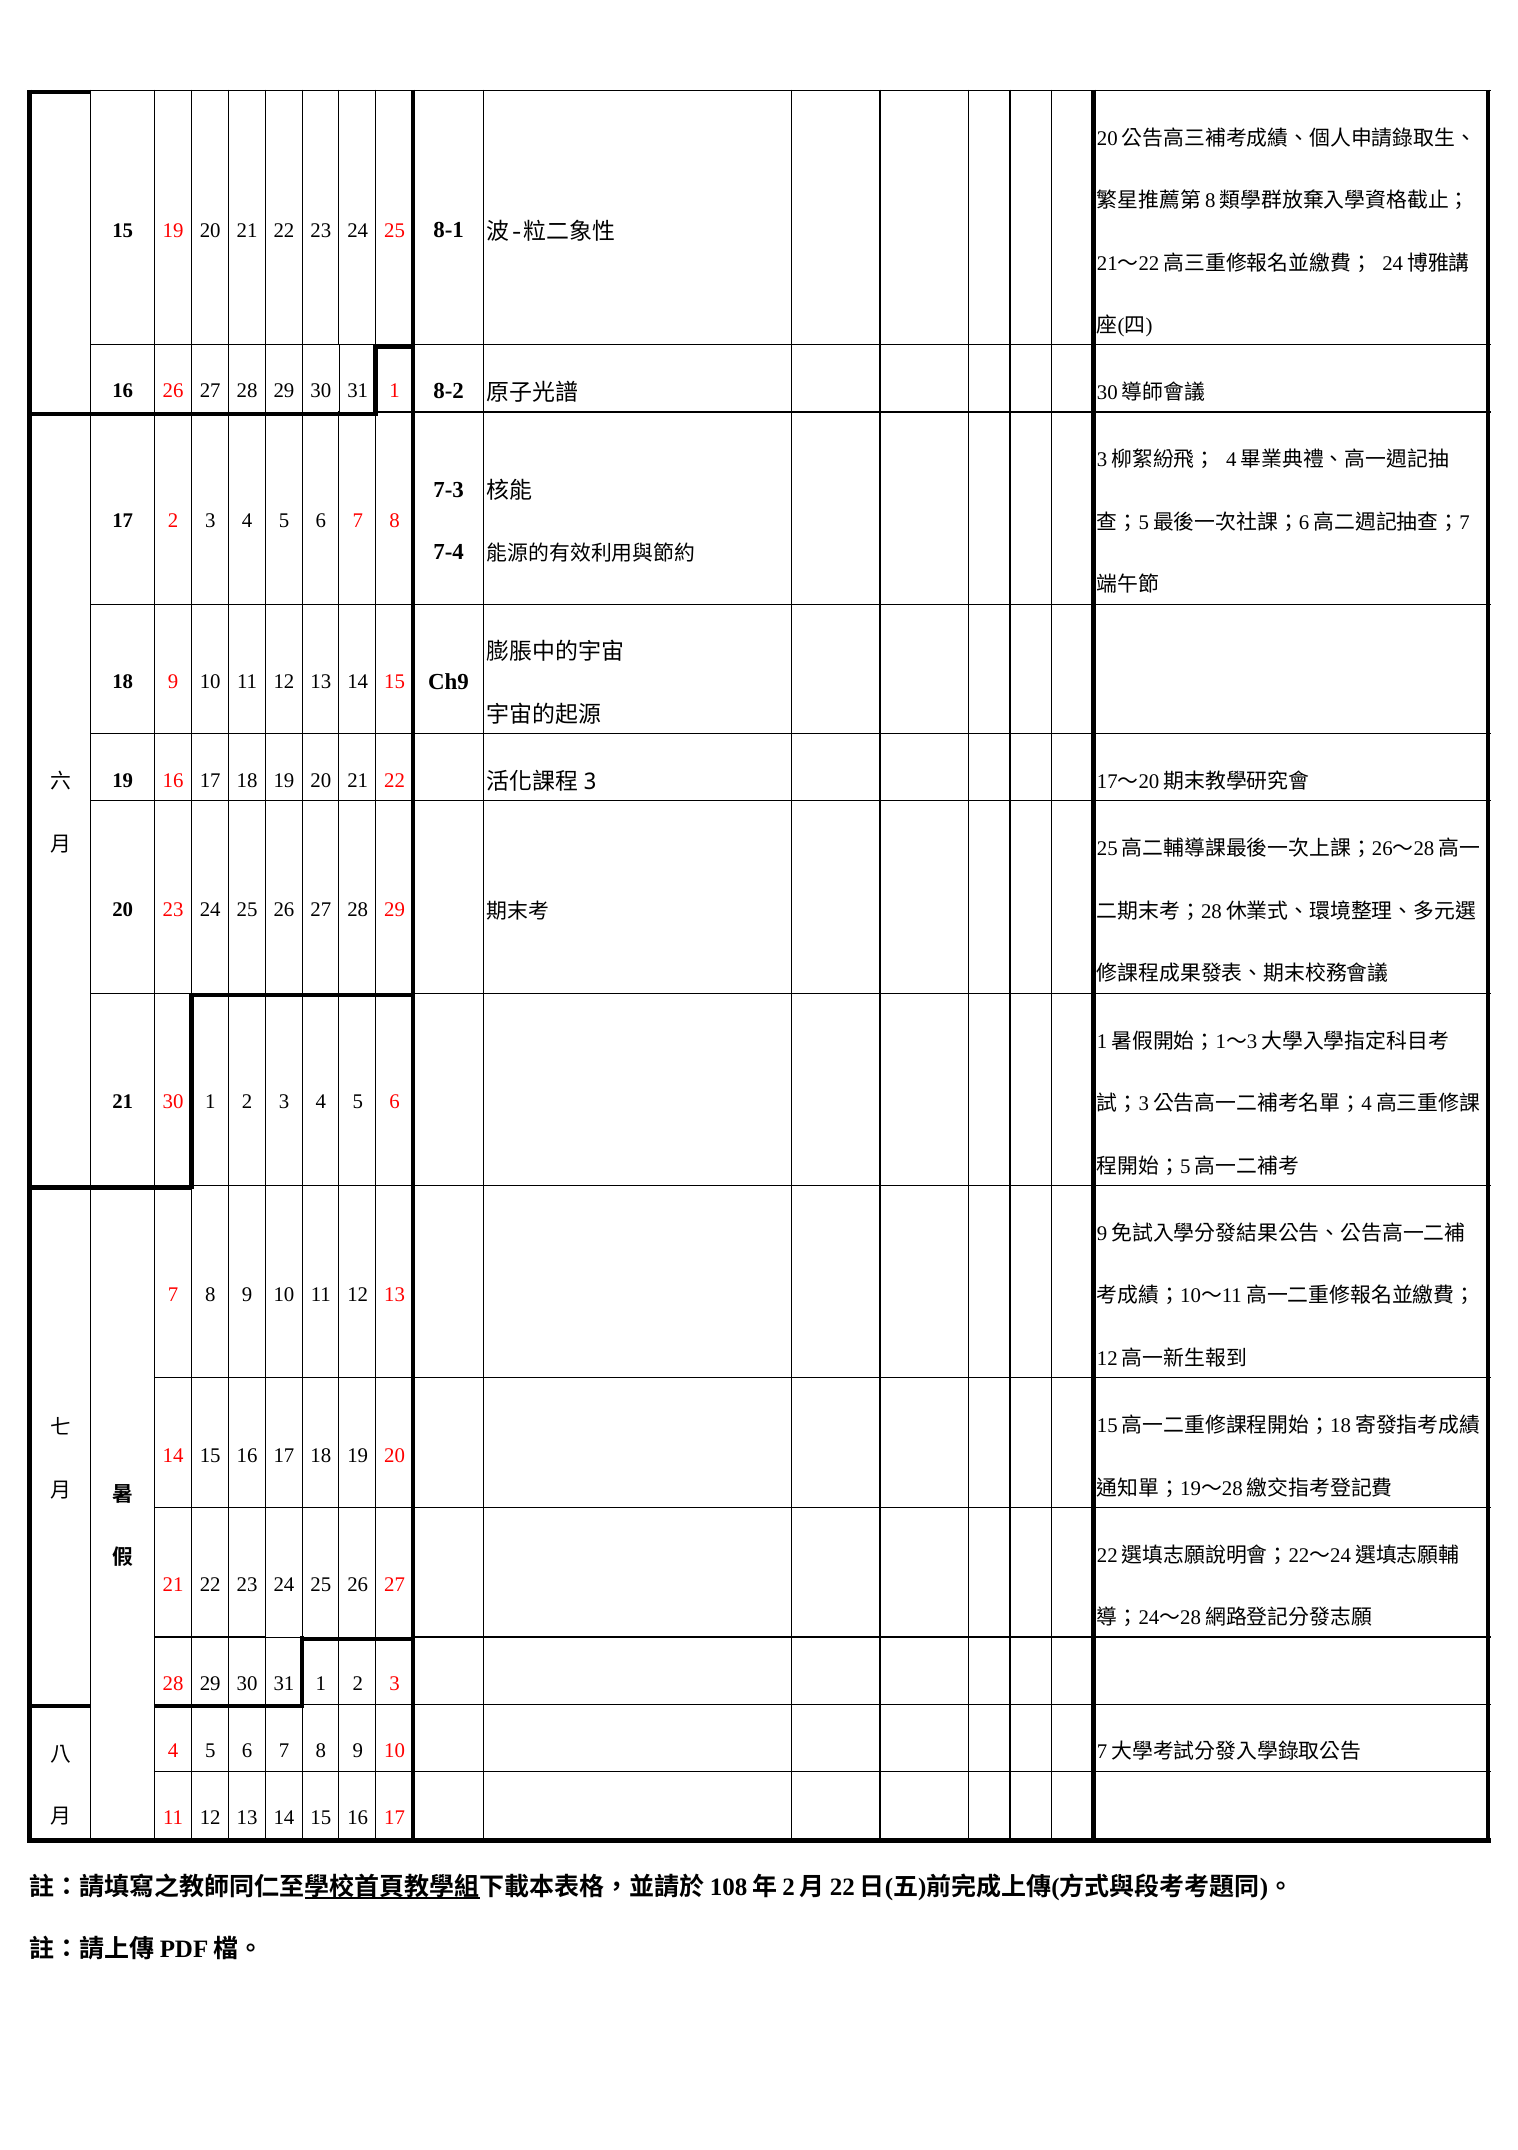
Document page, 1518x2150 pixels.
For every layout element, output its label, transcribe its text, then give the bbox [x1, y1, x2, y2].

table_cell [1011, 801, 1051, 993]
table_cell [1011, 345, 1051, 411]
table_cell 27 [376, 1508, 411, 1636]
table_cell [484, 1378, 791, 1507]
table_cell [881, 413, 968, 603]
table_cell 13 [376, 1186, 411, 1377]
table_cell [1011, 1378, 1051, 1507]
table_cell [1052, 801, 1091, 993]
table_cell 核能 能源的有效利用與節約 [484, 413, 791, 603]
table_cell [1052, 1638, 1091, 1703]
table_cell [1052, 1508, 1091, 1636]
table_cell 28 [339, 801, 375, 993]
table_cell 25 [229, 801, 265, 993]
table_cell [1052, 1772, 1091, 1838]
table_cell Ch9 [415, 605, 483, 733]
table_cell 6 [303, 416, 338, 603]
table_cell 8-2 [415, 345, 483, 411]
table_cell 25 [303, 1508, 338, 1636]
table_cell 26 [155, 345, 191, 411]
table_cell [1052, 734, 1091, 800]
table_cell 29 [376, 801, 411, 993]
table_cell [792, 801, 879, 993]
table_cell 20 [91, 801, 154, 993]
table_cell 1暑假開始；1～3大學入學指定科目考試；3公告高一二補考名單；4高三重修課程開始；5高一二補考 [1096, 994, 1486, 1185]
table_cell [1052, 605, 1091, 733]
table_cell [1011, 605, 1051, 733]
table_cell [881, 1772, 968, 1838]
table_cell [1052, 1705, 1091, 1771]
table_cell 3 [376, 1641, 411, 1703]
table_cell [792, 345, 879, 411]
table_cell 27 [192, 345, 228, 411]
table_cell [792, 91, 879, 344]
table_cell 25 [376, 91, 411, 344]
table_cell [1052, 1186, 1091, 1377]
table_cell 暑 假 [91, 1190, 154, 1838]
table_cell [484, 1772, 791, 1838]
table_cell [969, 1378, 1009, 1507]
table_cell [415, 1508, 483, 1636]
table_cell 9 [229, 1186, 265, 1377]
table_cell [969, 1186, 1009, 1377]
table_cell 23 [155, 801, 191, 993]
table_cell [484, 1186, 791, 1377]
table_cell [792, 605, 879, 733]
table_cell 29 [192, 1638, 228, 1703]
table_cell 8 [192, 1186, 228, 1377]
table_cell 1 [304, 1641, 338, 1703]
table_cell 23 [303, 91, 338, 344]
table_cell 原子光譜 [484, 345, 791, 411]
table_cell 24 [192, 801, 228, 993]
table_cell 30 [155, 994, 189, 1185]
table_cell [1011, 91, 1051, 344]
table_cell [969, 345, 1009, 411]
table_cell 12 [266, 605, 302, 733]
table_cell 16 [339, 1772, 375, 1838]
table_cell [415, 734, 483, 800]
table_cell 4 [155, 1708, 191, 1771]
table_cell [881, 1186, 968, 1377]
table_cell [969, 734, 1009, 800]
table_cell 30 [229, 1638, 265, 1703]
table_cell 膨脹中的宇宙 宇宙的起源 [484, 605, 791, 733]
table_cell 5 [339, 997, 375, 1185]
table_cell 31 [340, 345, 373, 411]
table_cell [415, 1378, 483, 1507]
table_cell 2 [339, 1641, 375, 1703]
table_cell [484, 1638, 791, 1703]
table_cell [1011, 1705, 1051, 1771]
table_cell 10 [376, 1705, 411, 1771]
table_cell [1052, 345, 1091, 411]
table_cell 24 [339, 91, 375, 344]
table_cell 6 [376, 997, 411, 1185]
table_cell 15高一二重修課程開始；18寄發指考成績通知單；19～28繳交指考登記費 [1096, 1378, 1486, 1507]
table_cell 21 [91, 994, 154, 1185]
table_cell 1 [194, 997, 228, 1185]
table_cell 8 [303, 1705, 338, 1771]
table_cell [1096, 1638, 1486, 1703]
table_cell [1011, 1638, 1051, 1703]
table_cell 5 [192, 1708, 228, 1771]
table_cell 21 [229, 91, 265, 344]
table_cell 19 [155, 91, 191, 344]
table_cell 22 [376, 734, 411, 800]
table_cell [1096, 605, 1486, 733]
table_cell [1011, 1186, 1051, 1377]
table_cell 31 [266, 1638, 300, 1703]
table_cell 17 [266, 1378, 302, 1507]
table_cell [415, 1705, 483, 1771]
table_cell 4 [229, 416, 265, 603]
table_cell 28 [155, 1638, 191, 1703]
table_cell 9 [339, 1705, 375, 1771]
table_cell 22選填志願說明會；22～24選填志願輔導；24～28網路登記分發志願 [1096, 1508, 1486, 1636]
table_cell 18 [229, 734, 265, 800]
table_cell 15 [192, 1378, 228, 1507]
table_cell [881, 801, 968, 993]
table_cell [881, 605, 968, 733]
table_cell [792, 413, 879, 603]
table_cell 25高二輔導課最後一次上課；26～28高一二期末考；28休業式、環境整理、多元選修課程成果發表、期末校務會議 [1096, 801, 1486, 993]
table_cell 9 [155, 605, 191, 733]
text 註：請上傳PDF檔。 [29, 1905, 1488, 1968]
table_cell [969, 91, 1009, 344]
table_cell [881, 1638, 968, 1703]
table_cell [881, 91, 968, 344]
table_cell 7-3 7-4 [415, 413, 483, 603]
table_cell [1011, 1508, 1051, 1636]
table_cell [881, 1705, 968, 1771]
table_cell [969, 801, 1009, 993]
table_cell 21 [339, 734, 375, 800]
table_cell [415, 1186, 483, 1377]
table_cell [969, 1705, 1009, 1771]
table_cell 3柳絮紛飛； 4畢業典禮、高一週記抽查；5最後一次社課；6高二週記抽查；7端午節 [1096, 413, 1486, 603]
table_cell [1011, 994, 1051, 1185]
table_cell 20 [376, 1378, 411, 1507]
table_cell 7 [266, 1708, 302, 1771]
table_cell 15 [91, 91, 154, 344]
table_cell 30導師會議 [1096, 345, 1486, 411]
table_cell [1096, 1772, 1486, 1838]
table_cell [32, 94, 90, 411]
table_cell [792, 1638, 879, 1703]
table_cell [792, 1186, 879, 1377]
table_cell 六 月 [32, 416, 90, 1185]
table_cell 七 月 [32, 1190, 90, 1703]
table_cell [881, 1508, 968, 1636]
table_cell 26 [339, 1508, 375, 1636]
table_cell 9免試入學分發結果公告、公告高一二補考成績；10～11高一二重修報名並繳費；12高一新生報到 [1096, 1186, 1486, 1377]
table_cell 20公告高三補考成績、個人申請錄取生、繁星推薦第8類學群放棄入學資格截止；21～22高三重修報名並繳費； 24博雅講座(四) [1096, 91, 1486, 344]
table_cell 5 [266, 416, 302, 603]
table_cell 28 [229, 345, 265, 411]
table_cell 20 [303, 734, 338, 800]
table_cell [881, 734, 968, 800]
table_cell 7大學考試分發入學錄取公告 [1096, 1705, 1486, 1771]
table_cell [881, 1378, 968, 1507]
table_cell 10 [266, 1186, 302, 1377]
table_cell [484, 1705, 791, 1771]
table_cell 24 [266, 1508, 302, 1636]
table_cell 17～20期末教學研究會 [1096, 734, 1486, 800]
table_cell 16 [91, 345, 154, 411]
table_cell 10 [192, 605, 228, 733]
table_cell 2 [155, 416, 191, 603]
table_cell [969, 605, 1009, 733]
table_cell 22 [192, 1508, 228, 1636]
table_cell 21 [155, 1508, 191, 1636]
table_cell [792, 734, 879, 800]
text 註：請填寫之教師同仁至學校首頁教學組下載本表格，並請於108年2月22日(五)前完成上傳(方式與段考考題同)。 [29, 1843, 1488, 1905]
table_cell 19 [91, 734, 154, 800]
table_cell 13 [229, 1772, 265, 1838]
table_cell [792, 1772, 879, 1838]
table_cell 14 [266, 1772, 302, 1838]
table_cell [415, 1638, 483, 1703]
table_cell [415, 994, 483, 1185]
table_cell [969, 413, 1009, 603]
table_cell 11 [155, 1772, 191, 1838]
table_cell [1052, 1378, 1091, 1507]
table_cell [415, 1772, 483, 1838]
table_cell 22 [266, 91, 302, 344]
table_cell [881, 345, 968, 411]
table_cell 16 [155, 734, 191, 800]
table_cell 27 [303, 801, 338, 993]
table_cell [484, 1508, 791, 1636]
table_cell 7 [339, 416, 375, 603]
table_cell 19 [266, 734, 302, 800]
table_cell 15 [376, 605, 411, 733]
table_cell [1052, 91, 1091, 344]
table_cell 17 [376, 1772, 411, 1838]
table_cell 30 [303, 345, 339, 411]
table_cell [792, 994, 879, 1185]
table_cell [415, 801, 483, 993]
table_cell 8 [376, 413, 411, 603]
table_cell 8-1 [415, 91, 483, 344]
table_cell 3 [266, 997, 302, 1185]
table_cell [1011, 413, 1051, 603]
table_cell 活化課程3 [484, 734, 791, 800]
table_cell 八 月 [32, 1708, 90, 1838]
table_cell [1011, 1772, 1051, 1838]
table_cell 14 [339, 605, 375, 733]
table_cell [969, 1508, 1009, 1636]
table_cell 12 [339, 1186, 375, 1377]
table_cell [1052, 994, 1091, 1185]
table_cell 4 [303, 997, 338, 1185]
table_cell [969, 1772, 1009, 1838]
table_cell [969, 994, 1009, 1185]
table_cell 12 [192, 1772, 228, 1838]
table_cell 11 [303, 1186, 338, 1377]
table_cell 2 [229, 997, 265, 1185]
table_cell [484, 994, 791, 1185]
table_cell 17 [91, 416, 154, 603]
table_cell 16 [229, 1378, 265, 1507]
table_cell 23 [229, 1508, 265, 1636]
table_cell 13 [303, 605, 338, 733]
table_cell 6 [229, 1708, 265, 1771]
table_cell 3 [192, 416, 228, 603]
table_cell 29 [266, 345, 302, 411]
table_cell [969, 1638, 1009, 1703]
table_cell 15 [303, 1772, 338, 1838]
table_cell 7 [155, 1190, 191, 1377]
table_cell [792, 1705, 879, 1771]
table_cell 17 [192, 734, 228, 800]
table_cell [881, 994, 968, 1185]
table_cell 26 [266, 801, 302, 993]
table_cell 期末考 [484, 801, 791, 993]
table_cell 11 [229, 605, 265, 733]
table_cell 19 [339, 1378, 375, 1507]
table_cell [792, 1508, 879, 1636]
table_cell [792, 1378, 879, 1507]
table_cell 1 [378, 349, 411, 411]
table_cell [1011, 734, 1051, 800]
table_cell 20 [192, 91, 228, 344]
table_cell 18 [303, 1378, 338, 1507]
table_cell [1052, 413, 1091, 603]
table_cell 14 [155, 1378, 191, 1507]
table_cell 波-粒二象性 [484, 91, 791, 344]
table_cell 18 [91, 605, 154, 733]
